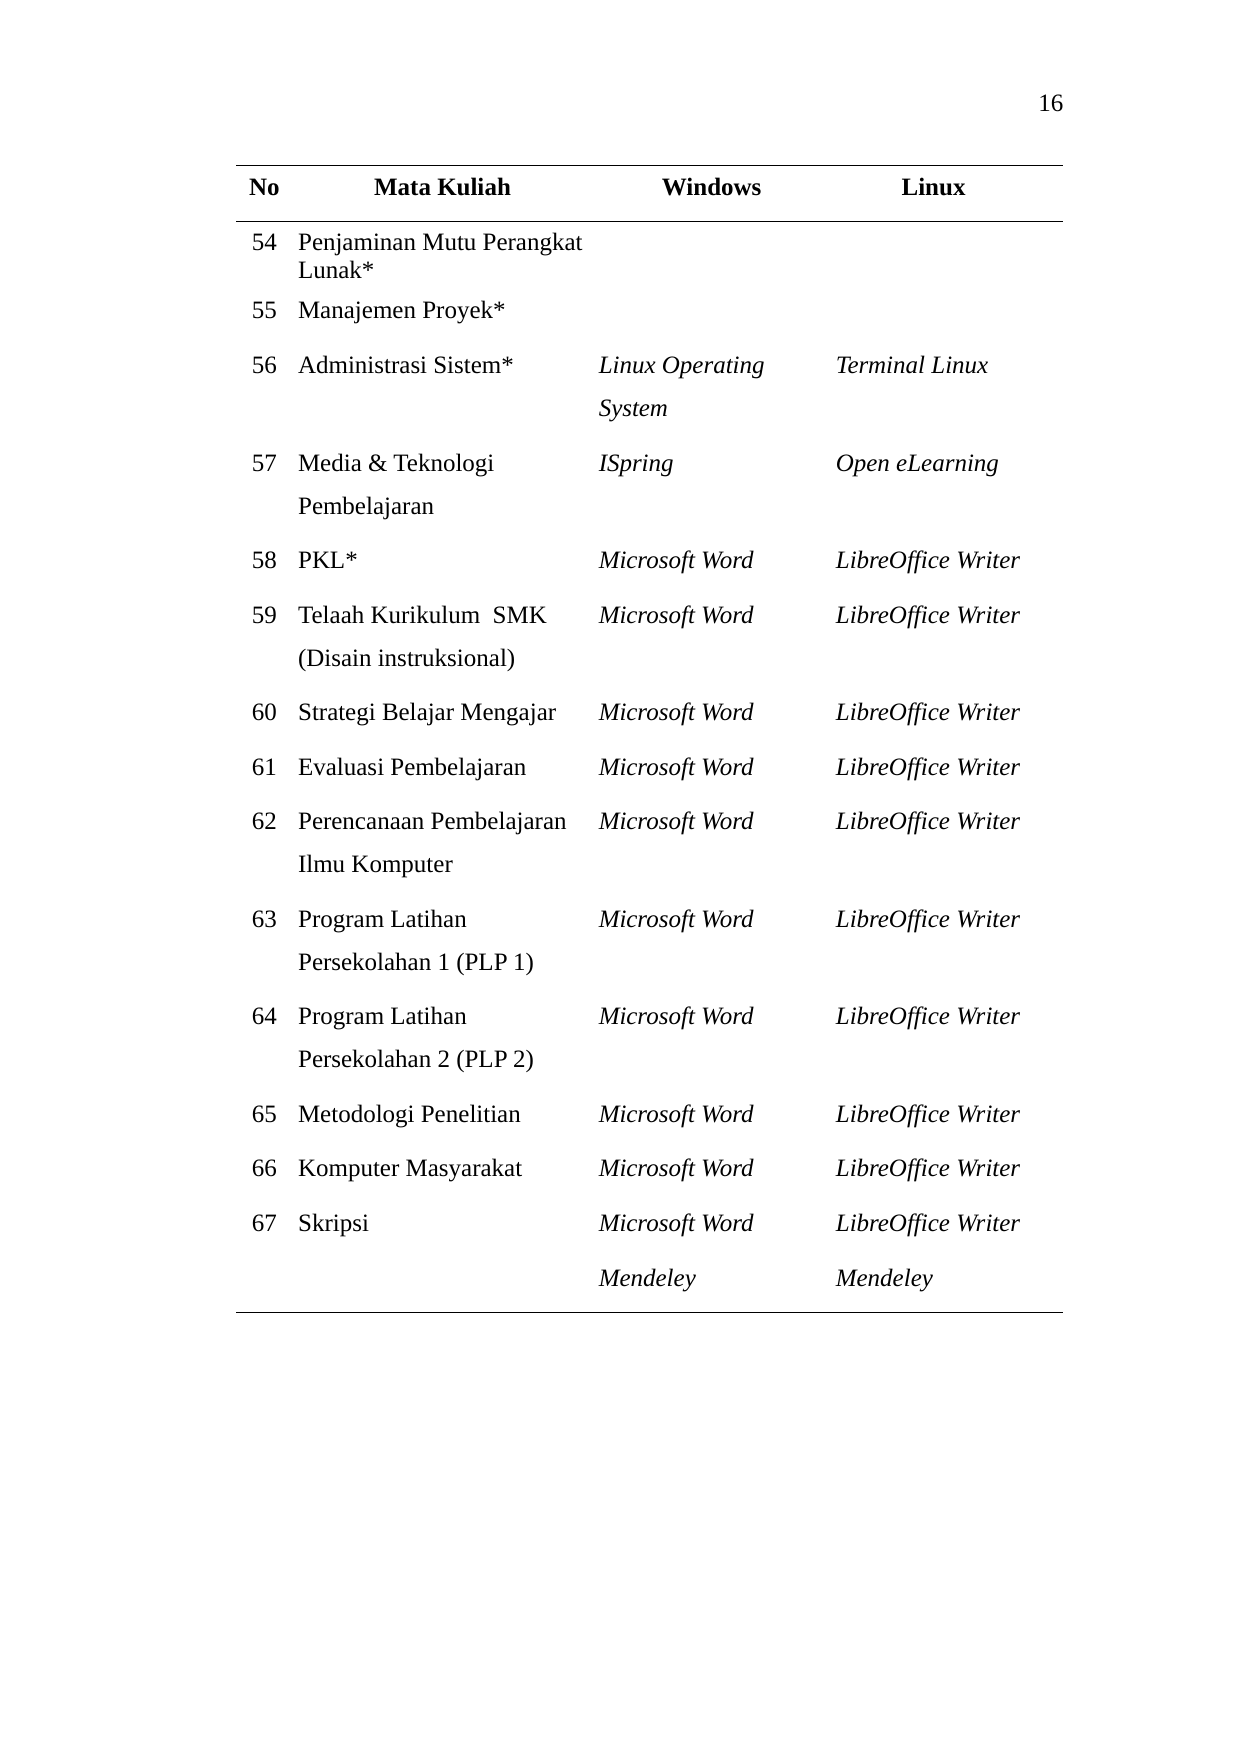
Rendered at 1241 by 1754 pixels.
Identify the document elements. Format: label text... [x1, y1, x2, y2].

table_header Linux [830, 166, 1063, 221]
table_cell ISpring [593, 442, 830, 539]
table_cell 66 [236, 1148, 292, 1202]
table_cell Penjaminan Mutu Perangkat Lunak* [292, 222, 593, 290]
table_header No [236, 166, 292, 221]
table_cell 64 [236, 996, 292, 1093]
table_cell Microsoft Word [593, 692, 830, 746]
table_header Windows [593, 166, 830, 221]
table_cell Terminal Linux [830, 344, 1063, 442]
table_cell 59 [236, 594, 292, 692]
table_cell LibreOffice Writer [830, 540, 1063, 594]
table_cell 55 [236, 290, 292, 344]
table_cell Strategi Belajar Mengajar [292, 692, 593, 746]
table_cell Skripsi [292, 1202, 593, 1312]
table_cell Open eLearning [830, 442, 1063, 539]
table_cell Metodologi Penelitian [292, 1093, 593, 1148]
table_cell Mendeley [593, 1257, 830, 1312]
table_cell Linux Operating System [593, 344, 830, 442]
table_cell [593, 290, 830, 344]
table_cell LibreOffice Writer [830, 1202, 1063, 1257]
table_cell Microsoft Word [593, 898, 830, 996]
table_cell [593, 222, 830, 290]
table_cell 56 [236, 344, 292, 442]
table_cell LibreOffice Writer [830, 692, 1063, 746]
table_cell 57 [236, 442, 292, 539]
table_cell Mendeley [830, 1257, 1063, 1312]
table_header Mata Kuliah [292, 166, 593, 221]
table_cell LibreOffice Writer [830, 996, 1063, 1093]
table_cell LibreOffice Writer [830, 898, 1063, 996]
table_cell [830, 290, 1063, 344]
table_cell LibreOffice Writer [830, 1093, 1063, 1148]
table_cell Microsoft Word [593, 540, 830, 594]
table_cell LibreOffice Writer [830, 1148, 1063, 1202]
table_cell Microsoft Word [593, 1093, 830, 1148]
table_cell Media & Teknologi Pembelajaran [292, 442, 593, 539]
table_cell 60 [236, 692, 292, 746]
table_cell 54 [236, 222, 292, 290]
table_cell Komputer Masyarakat [292, 1148, 593, 1202]
table_cell Microsoft Word [593, 996, 830, 1093]
table_cell 61 [236, 746, 292, 801]
table_cell Microsoft Word [593, 1148, 830, 1202]
table_cell 67 [236, 1202, 292, 1312]
table_cell Microsoft Word [593, 801, 830, 898]
table_cell Manajemen Proyek* [292, 290, 593, 344]
table_cell 65 [236, 1093, 292, 1148]
table_cell Perencanaan Pembelajaran Ilmu Komputer [292, 801, 593, 898]
table_cell Microsoft Word [593, 594, 830, 692]
table_cell LibreOffice Writer [830, 594, 1063, 692]
table_cell Microsoft Word [593, 746, 830, 801]
table_cell LibreOffice Writer [830, 746, 1063, 801]
table_cell Program Latihan Persekolahan 1 (PLP 1) [292, 898, 593, 996]
table_cell Telaah Kurikulum SMK (Disain instruksional) [292, 594, 593, 692]
table_cell Evaluasi Pembelajaran [292, 746, 593, 801]
table_cell 63 [236, 898, 292, 996]
table_cell [830, 222, 1063, 290]
table_cell LibreOffice Writer [830, 801, 1063, 898]
table_cell 58 [236, 540, 292, 594]
table_cell Microsoft Word [593, 1202, 830, 1257]
table_cell Program Latihan Persekolahan 2 (PLP 2) [292, 996, 593, 1093]
table_cell PKL* [292, 540, 593, 594]
table_cell 62 [236, 801, 292, 898]
table_cell Administrasi Sistem* [292, 344, 593, 442]
